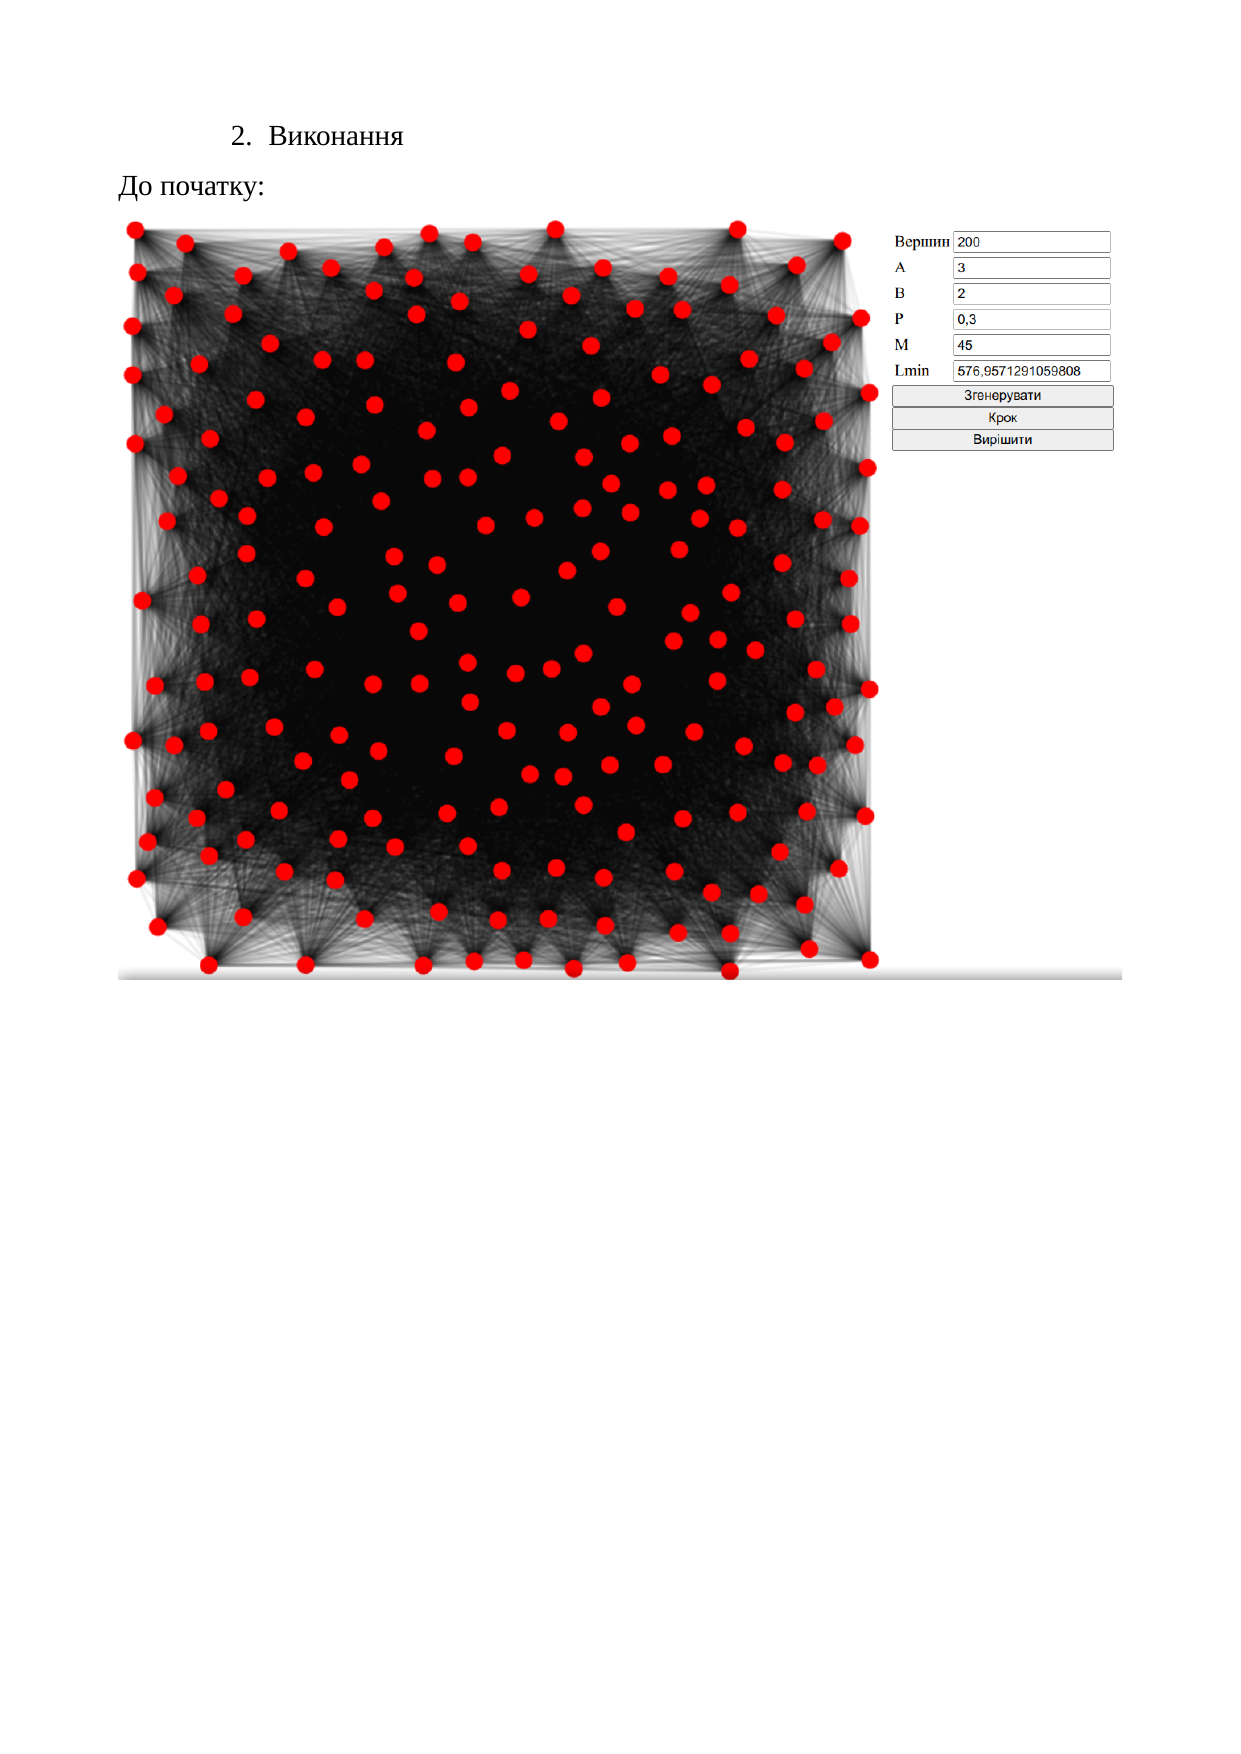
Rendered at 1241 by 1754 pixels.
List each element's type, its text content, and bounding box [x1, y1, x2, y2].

text До початку: [118, 168, 1122, 202]
picture [118, 218, 1123, 980]
list Виконання [231, 118, 1122, 152]
